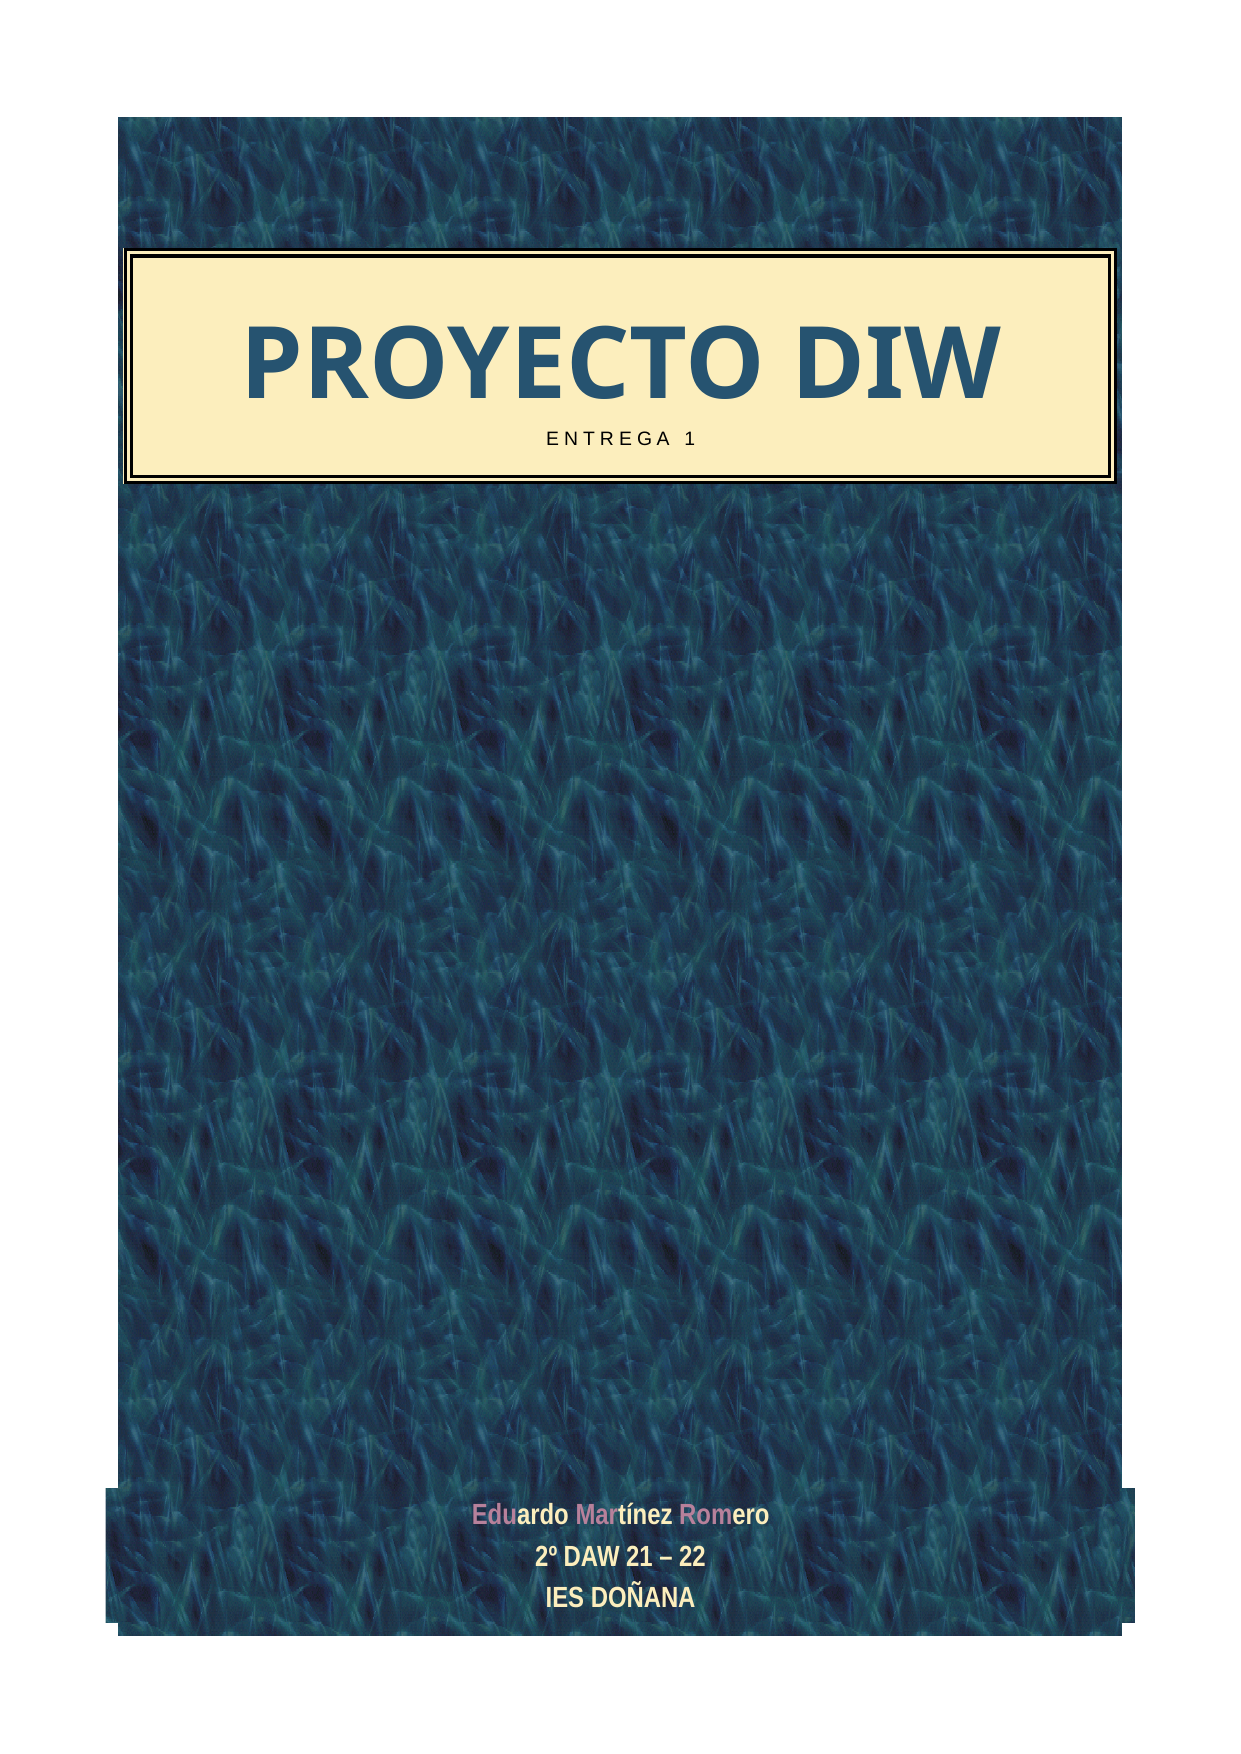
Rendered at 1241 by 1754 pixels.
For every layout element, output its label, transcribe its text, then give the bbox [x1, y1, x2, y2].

title Proyecto DIw E n t r e g a 1 [142, 291, 1099, 466]
picture [105, 117, 1135, 1636]
text Eduardo Martínez Romero [114, 1497, 1126, 1531]
text 2º DAW 21 – 22 [114, 1539, 1126, 1572]
text IES DOÑANA [114, 1580, 1126, 1613]
